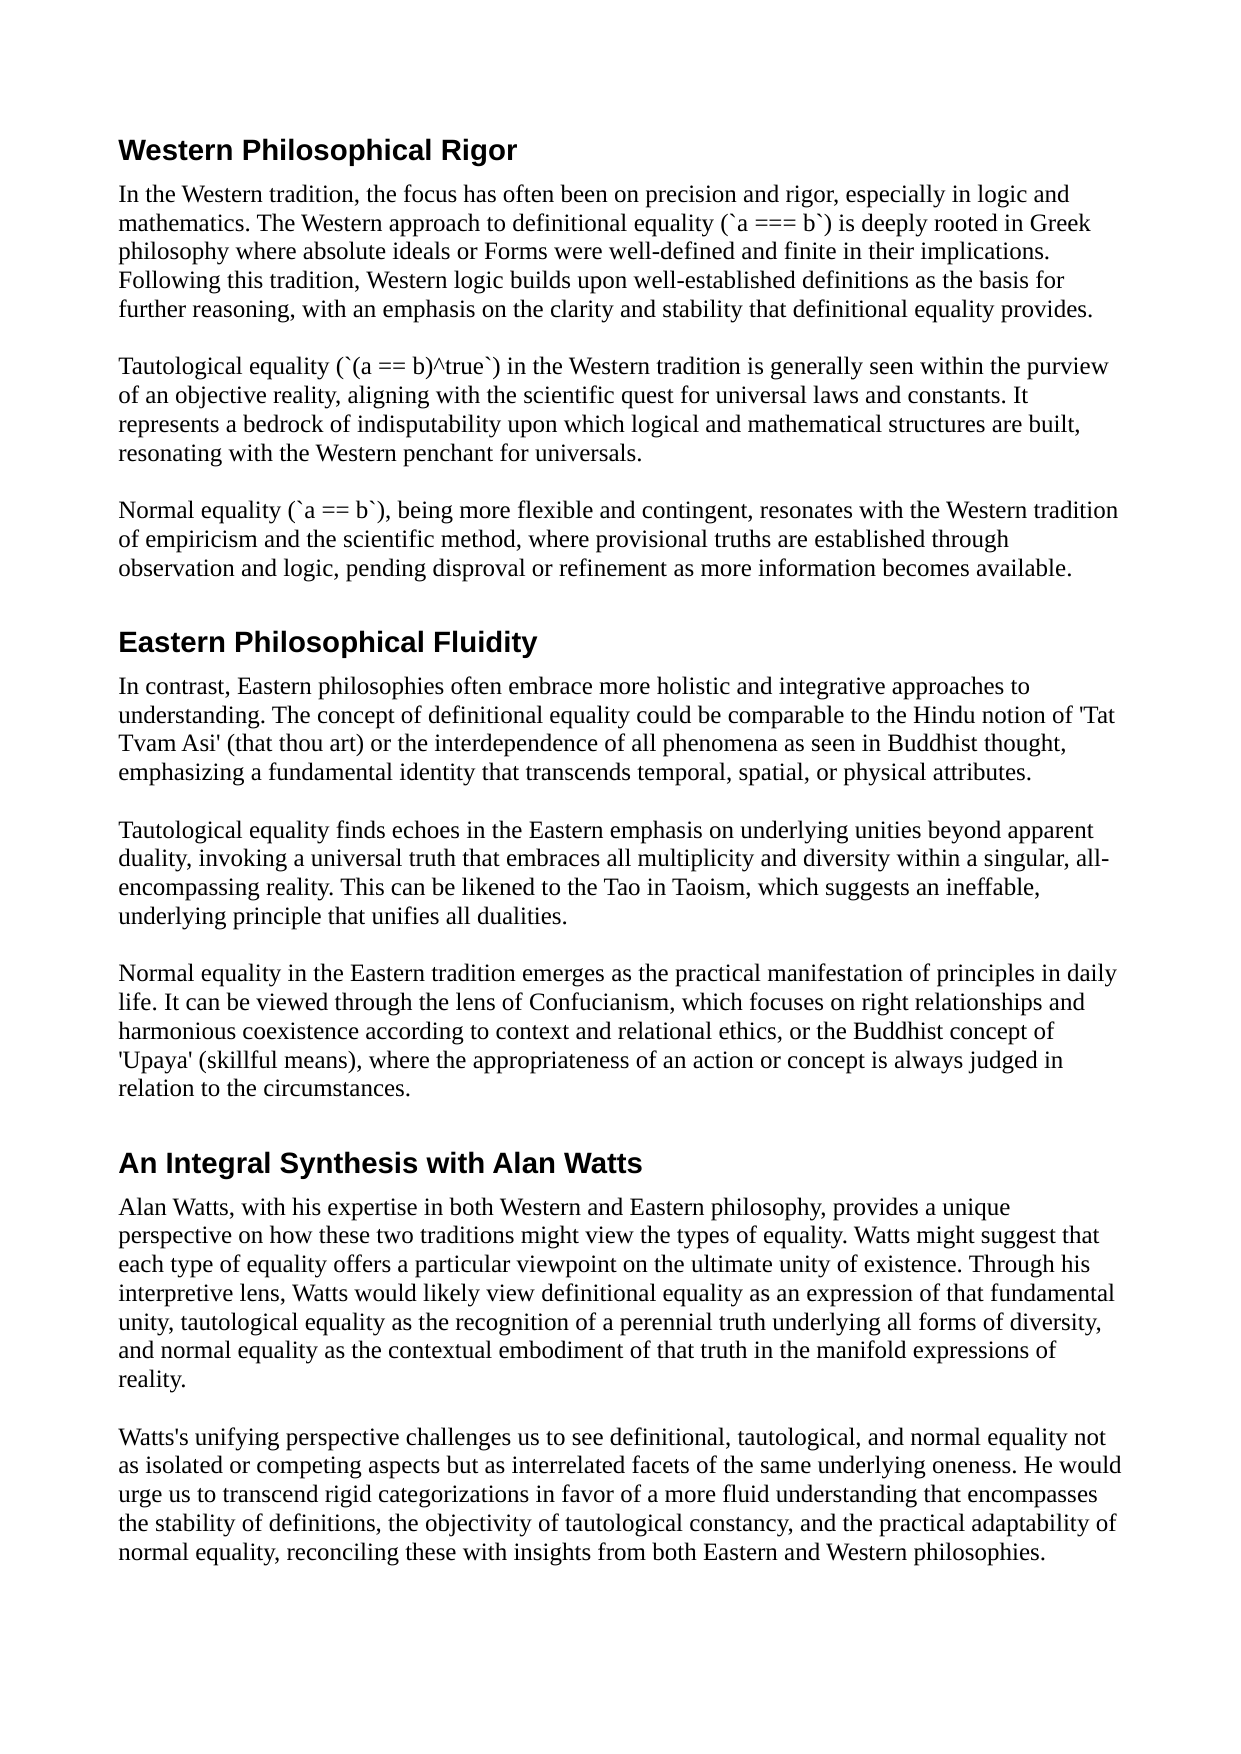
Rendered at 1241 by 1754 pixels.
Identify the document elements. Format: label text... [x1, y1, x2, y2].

text Tautological equality (`(a == b)^true`) in the Western tradition is generally seen within the purview of an objective reality, aligning with the scientific quest for universal laws and constants. It represents a bedrock of indisputability upon which logical and mathematical structures are built, resonating with the Western penchant for universals. [118, 351, 1122, 466]
text In contrast, Eastern philosophies often embrace more holistic and integrative approaches to understanding. The concept of definitional equality could be comparable to the Hindu notion of 'Tat Tvam Asi' (that thou art) or the interdependence of all phenomena as seen in Buddhist thought, emphasizing a fundamental identity that transcends temporal, spatial, or physical attributes. [118, 671, 1122, 786]
text In the Western tradition, the focus has often been on precision and rigor, especially in logic and mathematics. The Western approach to definitional equality (`a === b`) is deeply rooted in Greek philosophy where absolute ideals or Forms were well-defined and finite in their implications. Following this tradition, Western logic builds upon well-established definitions as the basis for further reasoning, with an emphasis on the clarity and stability that definitional equality provides. [118, 179, 1122, 323]
subtitle Eastern Philosophical Fluidity [118, 625, 1122, 658]
subtitle An Integral Synthesis with Alan Watts [118, 1146, 1122, 1179]
text Tautological equality finds echoes in the Eastern emphasis on underlying unities beyond apparent duality, invoking a universal truth that embraces all multiplicity and diversity within a singular, all-encompassing reality. This can be likened to the Tao in Taoism, which suggests an ineffable, underlying principle that unifies all dualities. [118, 815, 1122, 930]
text Normal equality (`a == b`), being more flexible and contingent, resonates with the Western tradition of empiricism and the scientific method, where provisional truths are established through observation and logic, pending disproval or refinement as more information becomes available. [118, 495, 1122, 581]
text Watts's unifying perspective challenges us to see definitional, tautological, and normal equality not as isolated or competing aspects but as interrelated facets of the same underlying oneness. He would urge us to transcend rigid categorizations in favor of a more fluid understanding that encompasses the stability of definitions, the objectivity of tautological constancy, and the practical adaptability of normal equality, reconciling these with insights from both Eastern and Western philosophies. [118, 1422, 1122, 1566]
text Normal equality in the Eastern tradition emerges as the practical manifestation of principles in daily life. It can be viewed through the lens of Confucianism, which focuses on right relationships and harmonious coexistence according to context and relational ethics, or the Buddhist concept of 'Upaya' (skillful means), where the appropriateness of an action or concept is always judged in relation to the circumstances. [118, 958, 1122, 1102]
subtitle Western Philosophical Rigor [118, 133, 1122, 166]
text Alan Watts, with his expertise in both Western and Eastern philosophy, provides a unique perspective on how these two traditions might view the types of equality. Watts might suggest that each type of equality offers a particular viewpoint on the ultimate unity of existence. Through his interpretive lens, Watts would likely view definitional equality as an expression of that fundamental unity, tautological equality as the recognition of a perennial truth underlying all forms of diversity, and normal equality as the contextual embodiment of that truth in the manifold expressions of reality. [118, 1192, 1122, 1393]
